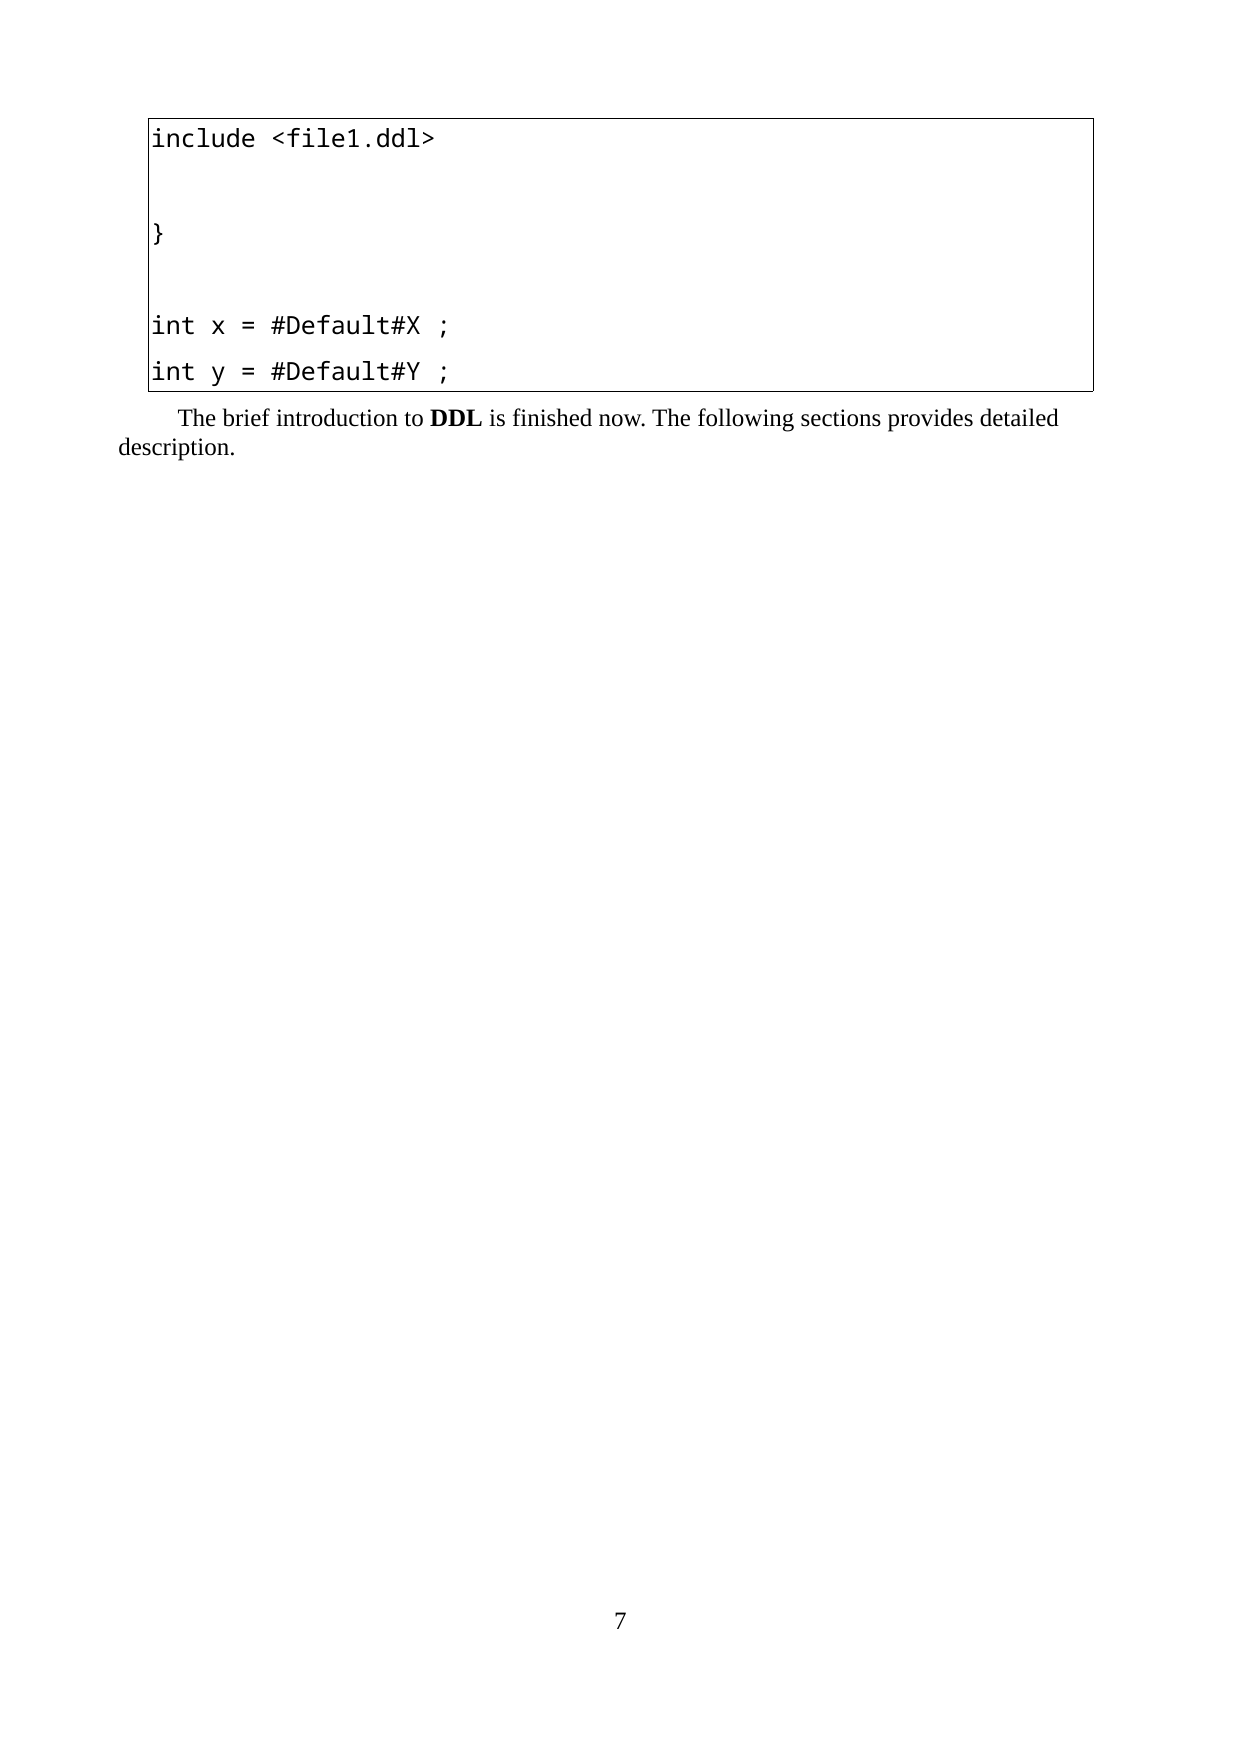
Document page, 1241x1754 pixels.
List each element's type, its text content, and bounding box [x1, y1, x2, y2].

text } [149, 211, 1093, 248]
text The brief introduction to DDL is finished now. The following sections provides detailed description. [118, 403, 1122, 461]
text int y = #Default#Y ; [149, 351, 1093, 391]
text include <file1.ddl> [149, 119, 1093, 155]
text int x = #Default#X ; [149, 304, 1093, 341]
